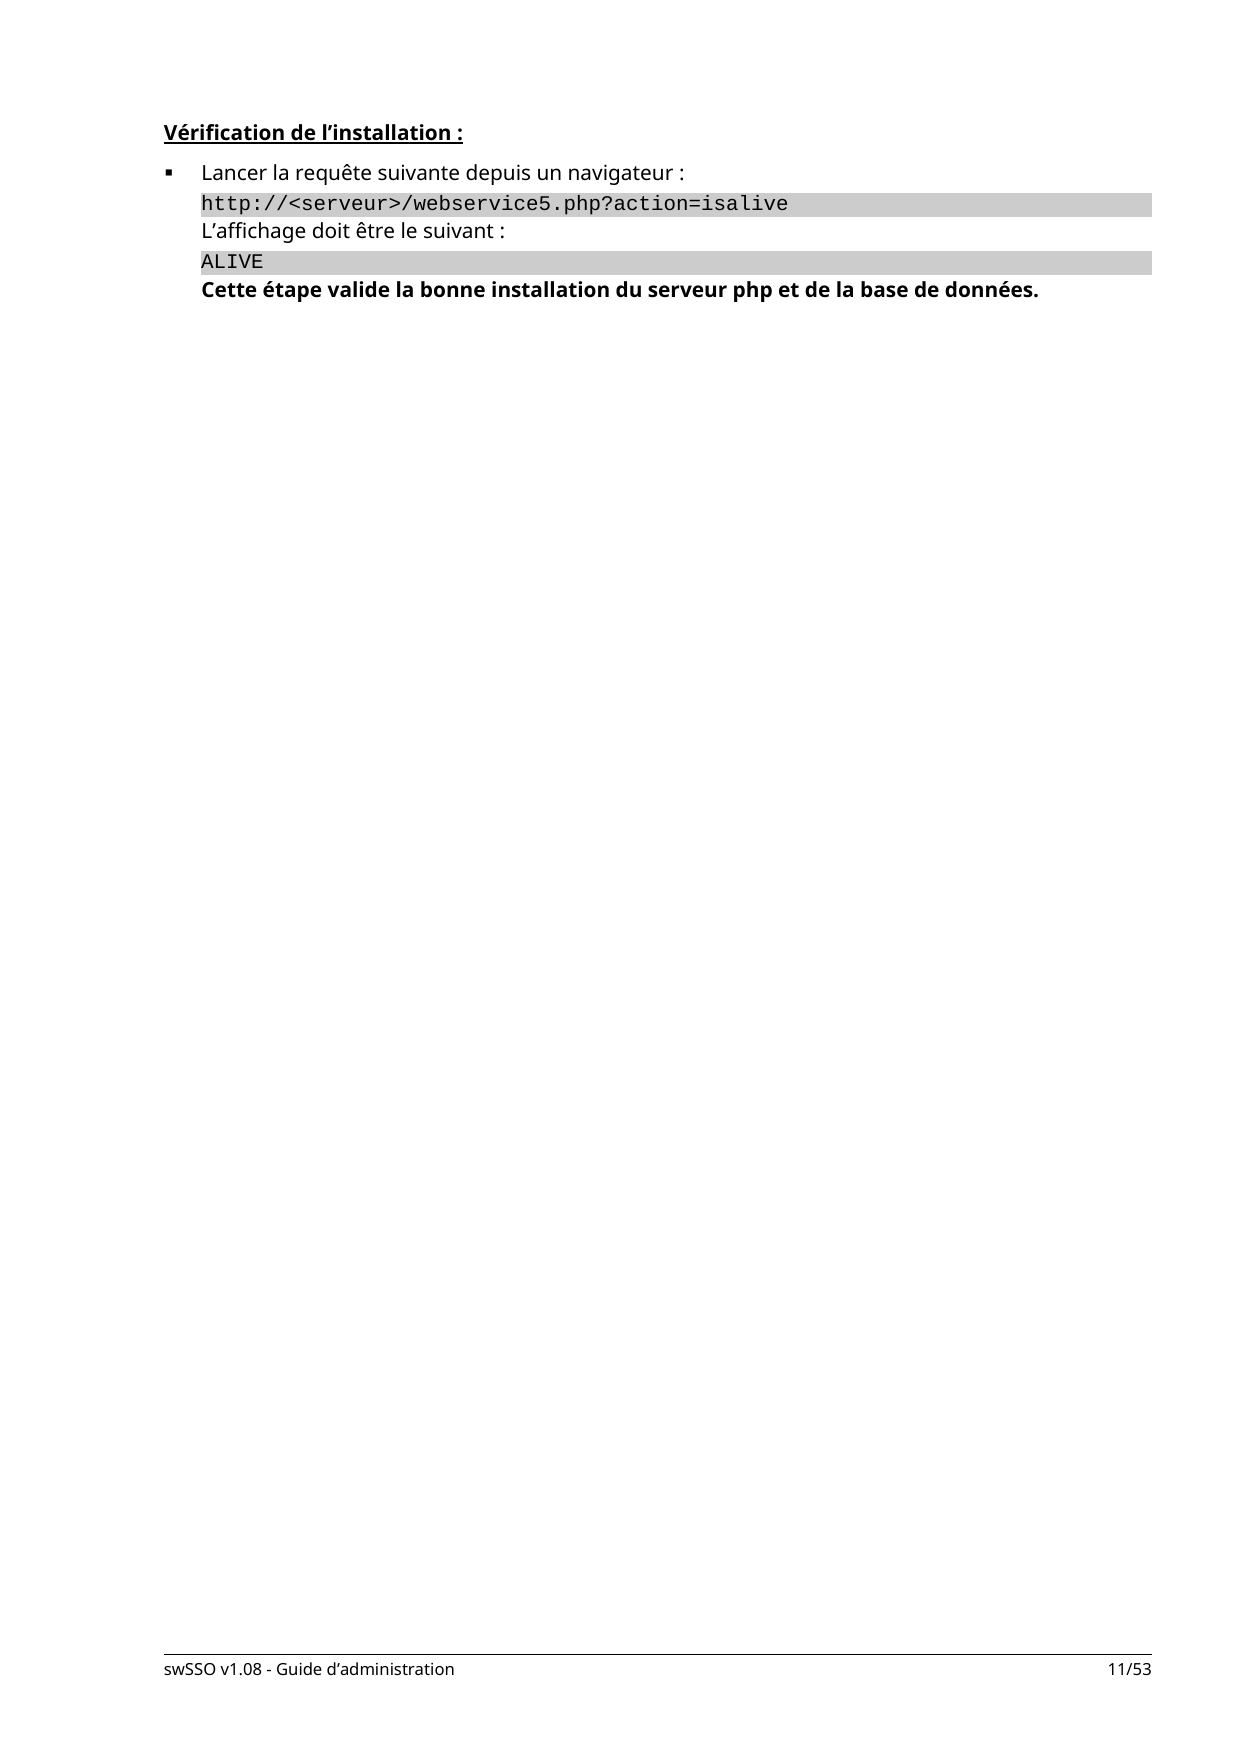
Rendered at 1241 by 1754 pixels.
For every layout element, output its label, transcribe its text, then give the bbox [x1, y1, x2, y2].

text http://<serveur>/webservice5.php?action=isalive [201, 193, 1152, 217]
text ALIVE [201, 251, 1152, 275]
text Cette étape valide la bonne installation du serveur php et de la base de données. [201, 275, 1152, 303]
text Vérification de l’installation : [164, 118, 1152, 147]
list Lancer la requête suivante depuis un navigateur : [164, 158, 1152, 187]
text L’affichage doit être le suivant : [201, 217, 1152, 245]
